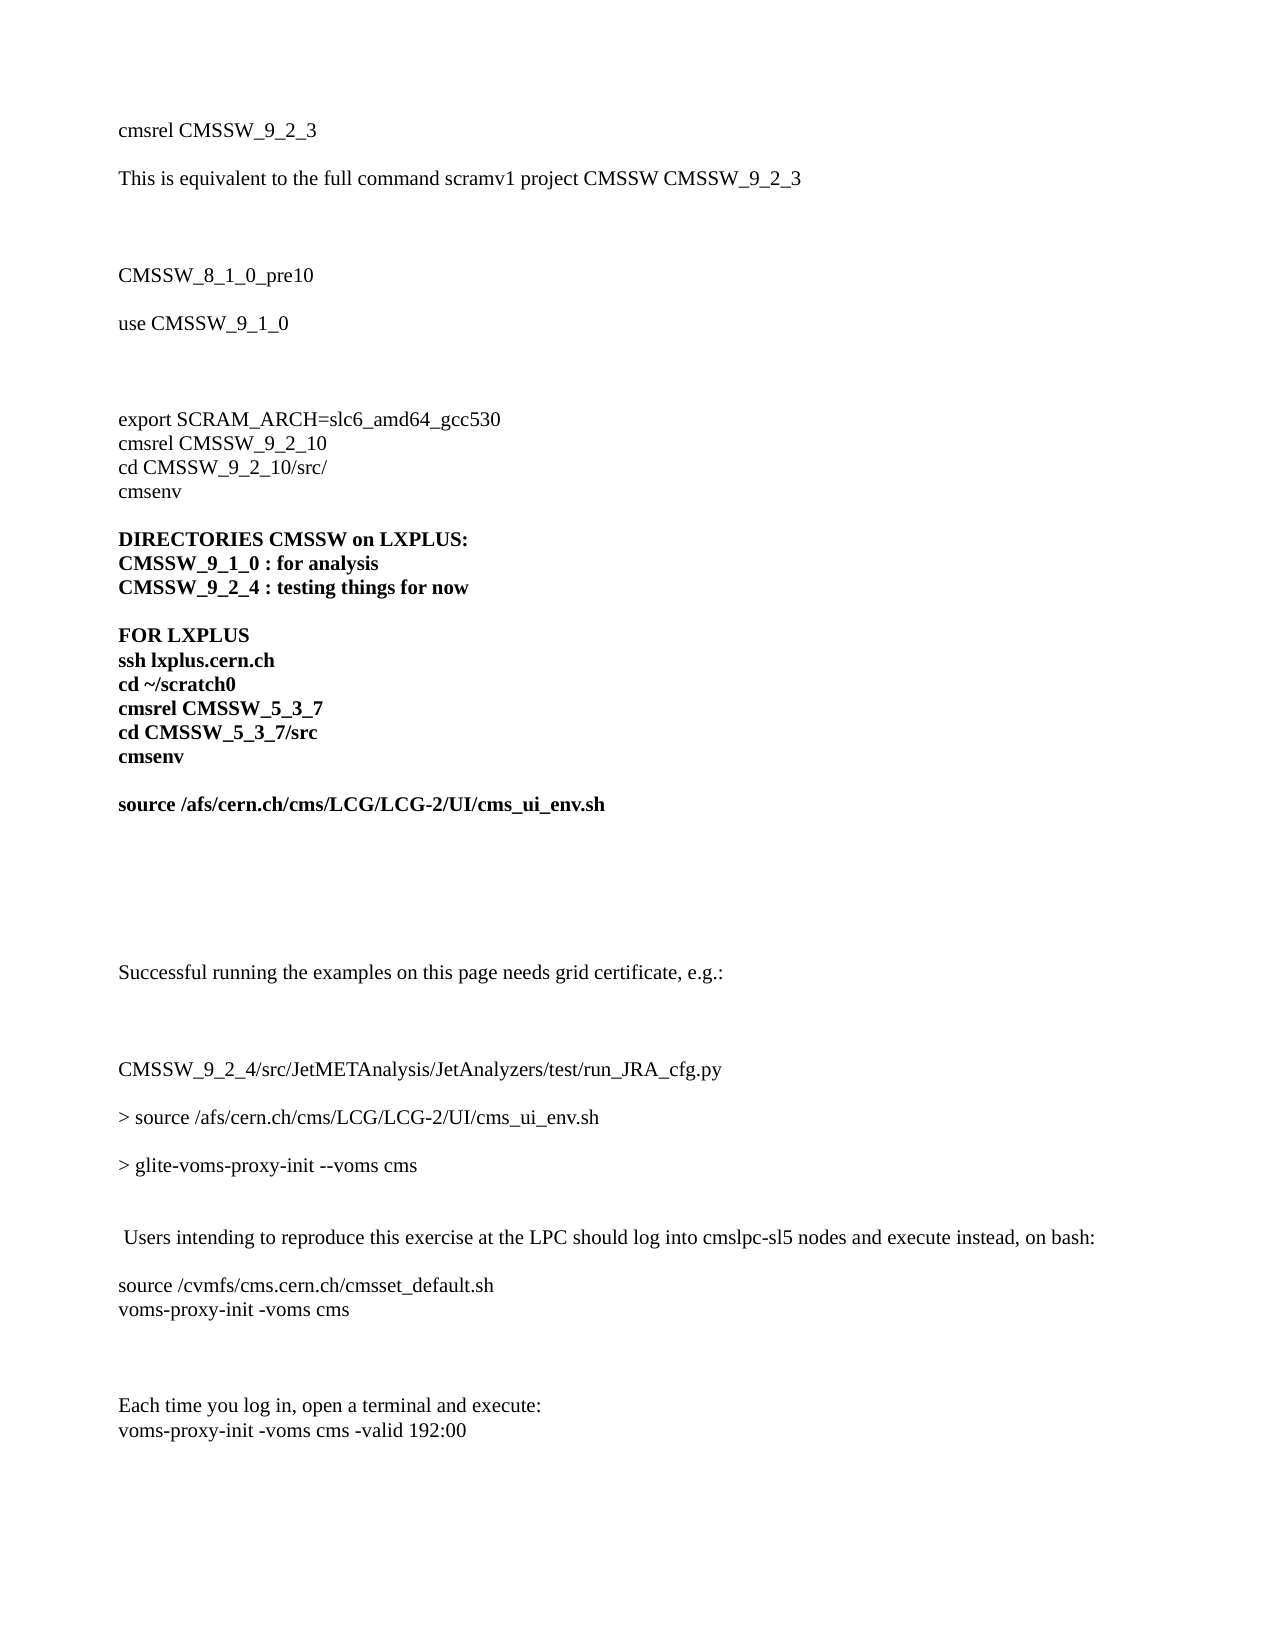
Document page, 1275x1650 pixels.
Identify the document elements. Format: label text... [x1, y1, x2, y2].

text ssh lxplus.cern.ch [118, 647, 1157, 672]
text > source /afs/cern.ch/cms/LCG/LCG-2/UI/cms_ui_env.sh [118, 1105, 1157, 1129]
text cd CMSSW_9_2_10/src/ [118, 455, 1157, 479]
text Each time you log in, open a terminal and execute: [118, 1393, 1157, 1417]
text cmsenv [118, 479, 1157, 503]
text > glite-voms-proxy-init --voms cms [118, 1153, 1157, 1177]
text CMSSW_9_2_4 : testing things for now [118, 575, 1157, 599]
text export SCRAM_ARCH=slc6_amd64_gcc530 [118, 407, 1157, 431]
text CMSSW_9_2_4/src/JetMETAnalysis/JetAnalyzers/test/run_JRA_cfg.py [118, 1057, 1157, 1081]
text use CMSSW_9_1_0 [118, 311, 1157, 335]
text cmsrel CMSSW_5_3_7 [118, 696, 1157, 720]
text CMSSW_8_1_0_pre10 [118, 262, 1157, 287]
text Successful running the examples on this page needs grid certificate, e.g.: [118, 960, 1157, 984]
text voms-proxy-init -voms cms [118, 1297, 1157, 1321]
text This is equivalent to the full command scramv1 project CMSSW CMSSW_9_2_3 [118, 166, 1157, 190]
text CMSSW_9_1_0 : for analysis [118, 551, 1157, 575]
text cmsrel CMSSW_9_2_3 [118, 118, 1157, 142]
text DIRECTORIES CMSSW on LXPLUS: [118, 527, 1157, 551]
text voms-proxy-init -voms cms -valid 192:00 [118, 1417, 1157, 1442]
text source /afs/cern.ch/cms/LCG/LCG-2/UI/cms_ui_env.sh [118, 792, 1157, 816]
text cmsenv [118, 744, 1157, 768]
text cd ~/scratch0 [118, 672, 1157, 696]
text cmsrel CMSSW_9_2_10 [118, 431, 1157, 455]
text FOR LXPLUS [118, 623, 1157, 647]
text cd CMSSW_5_3_7/src [118, 720, 1157, 744]
text Users intending to reproduce this exercise at the LPC should log into cmslpc-sl5 nodes and execute instead, on bash: [118, 1225, 1157, 1249]
text source /cvmfs/cms.cern.ch/cmsset_default.sh [118, 1273, 1157, 1297]
